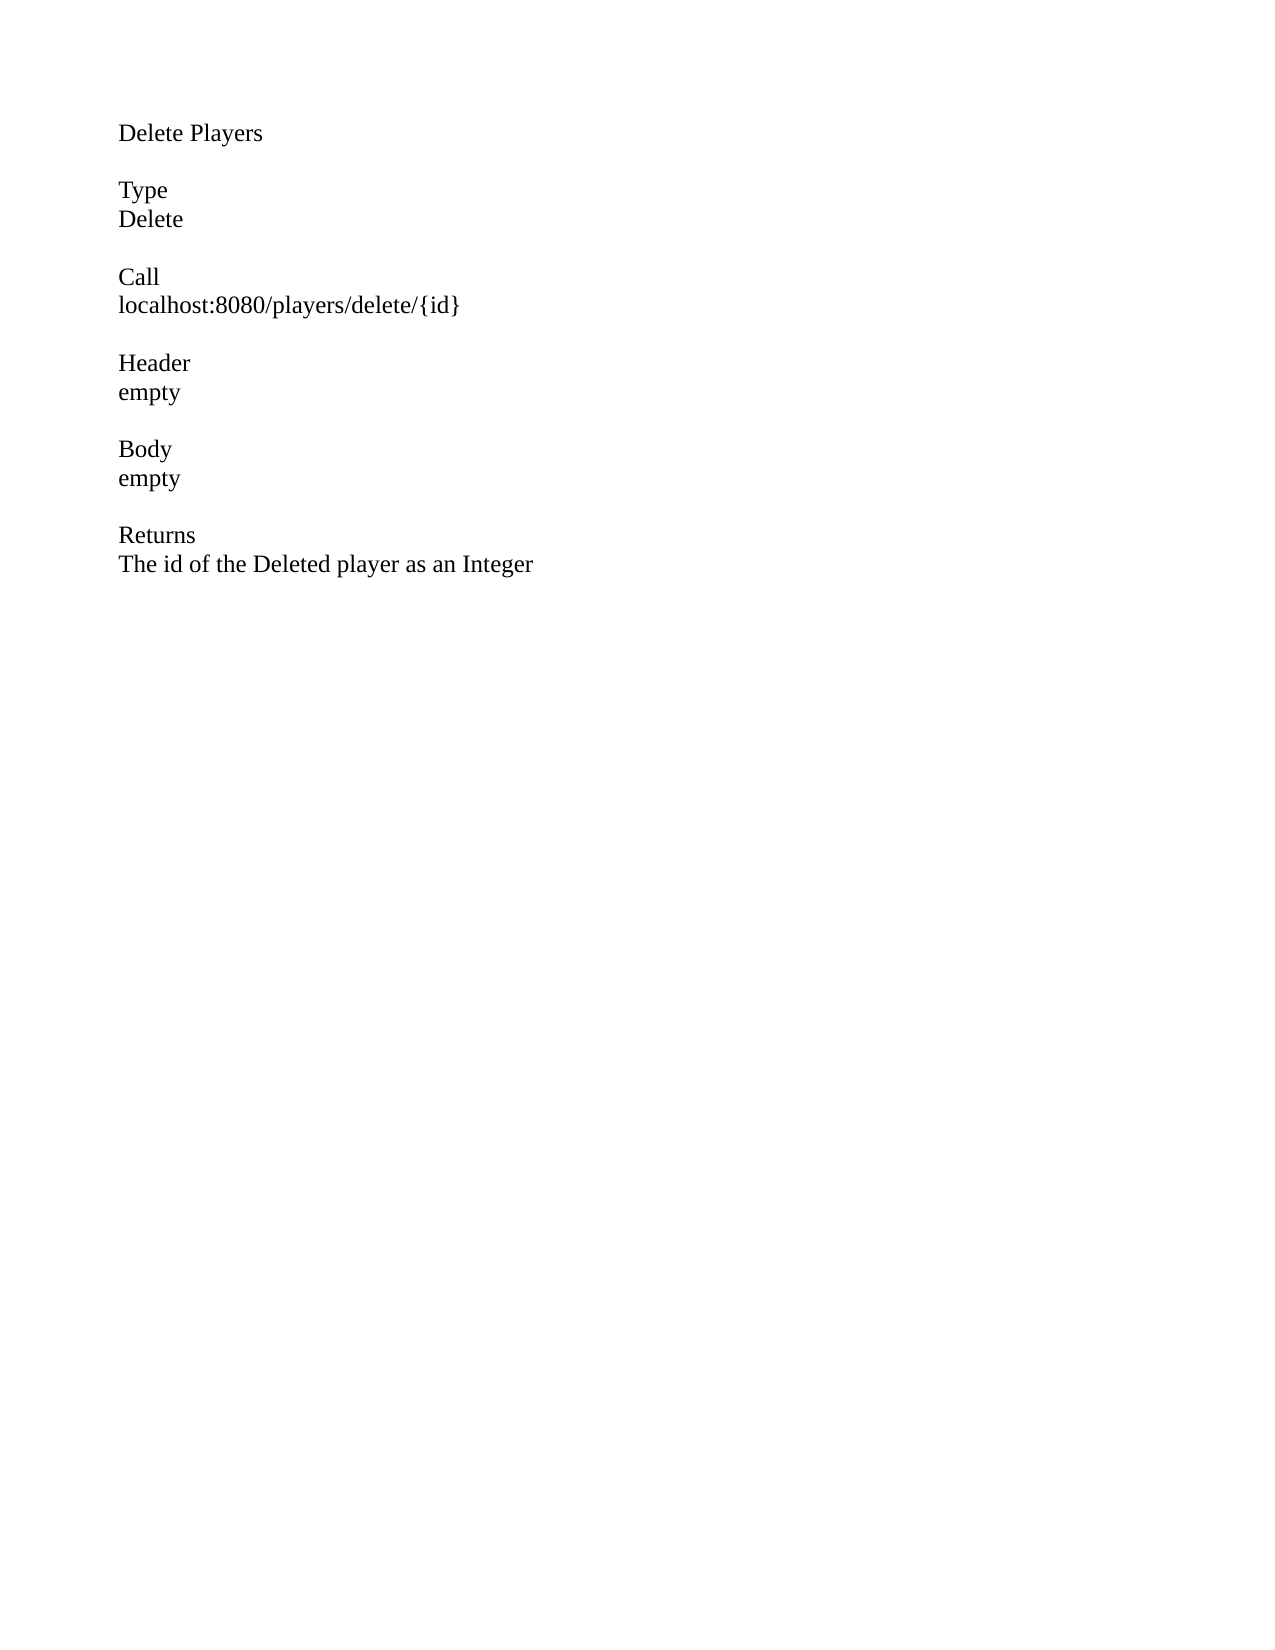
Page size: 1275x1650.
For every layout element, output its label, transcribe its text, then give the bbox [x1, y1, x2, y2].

text Call [118, 262, 1157, 291]
text Type [118, 176, 1157, 204]
text empty [118, 377, 1157, 406]
text The id of the Deleted player as an Integer [118, 549, 1157, 578]
text localhost:8080/players/delete/{id} [118, 291, 1157, 319]
text Delete [118, 204, 1157, 233]
text Returns [118, 521, 1157, 549]
text Delete Players [118, 118, 1157, 147]
text empty [118, 463, 1157, 492]
text Body [118, 434, 1157, 463]
text Header [118, 348, 1157, 377]
